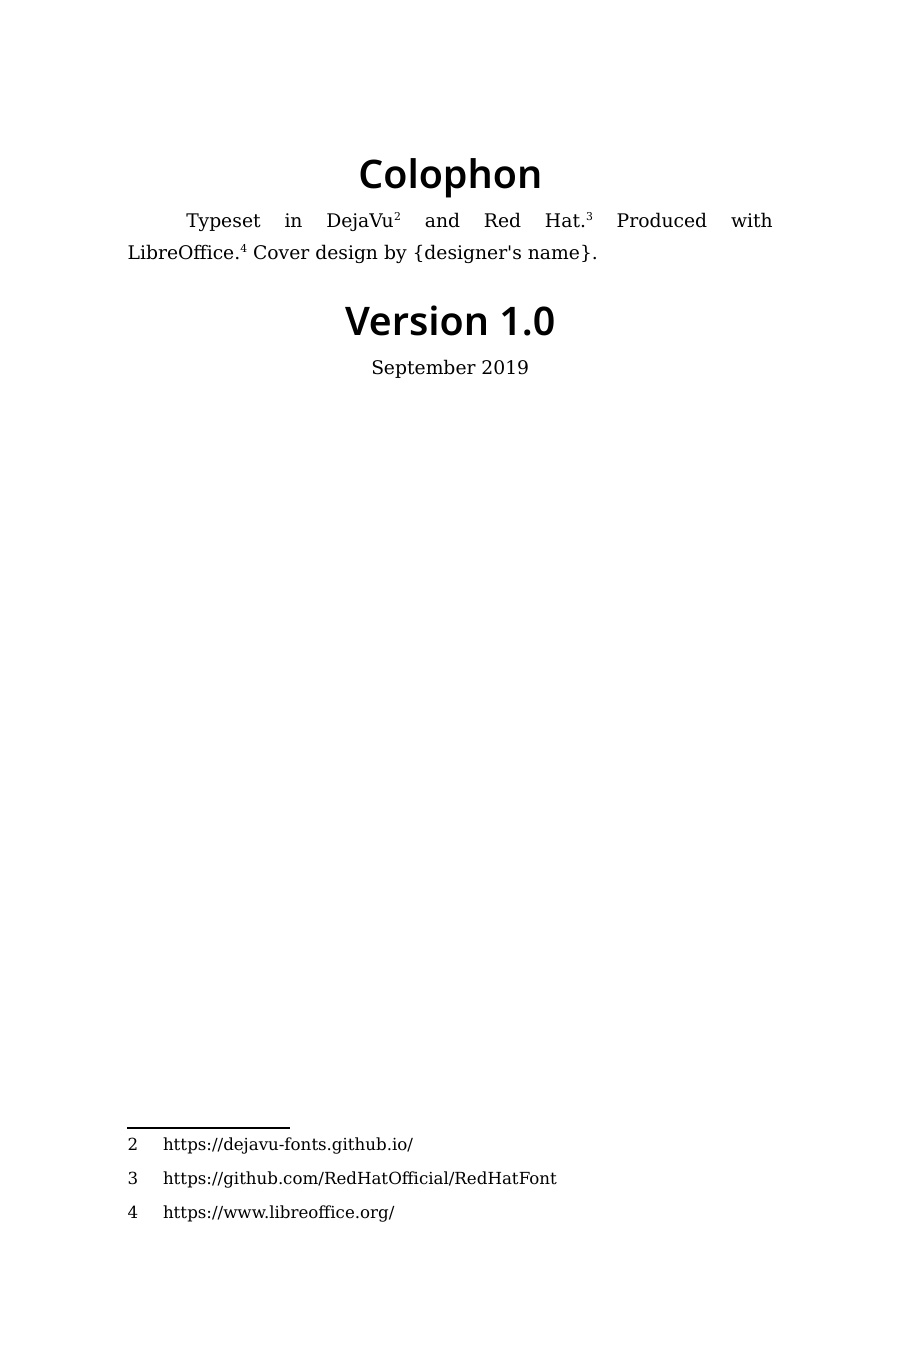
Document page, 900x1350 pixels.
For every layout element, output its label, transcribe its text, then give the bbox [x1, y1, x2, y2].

subtitle Version 1.0 [127, 299, 772, 344]
text https://dejavu-fonts.github.io/ [127, 1134, 772, 1154]
subtitle Colophon [127, 152, 772, 198]
text https://github.com/RedHatOfficial/RedHatFont [127, 1169, 772, 1188]
text Typeset in DejaVu and Red Hat. Produced with LibreOffice. Cover design by {designer's name}. [127, 211, 772, 264]
text https://www.libreoffice.org/ [127, 1203, 772, 1222]
text September 2019 [127, 357, 772, 379]
